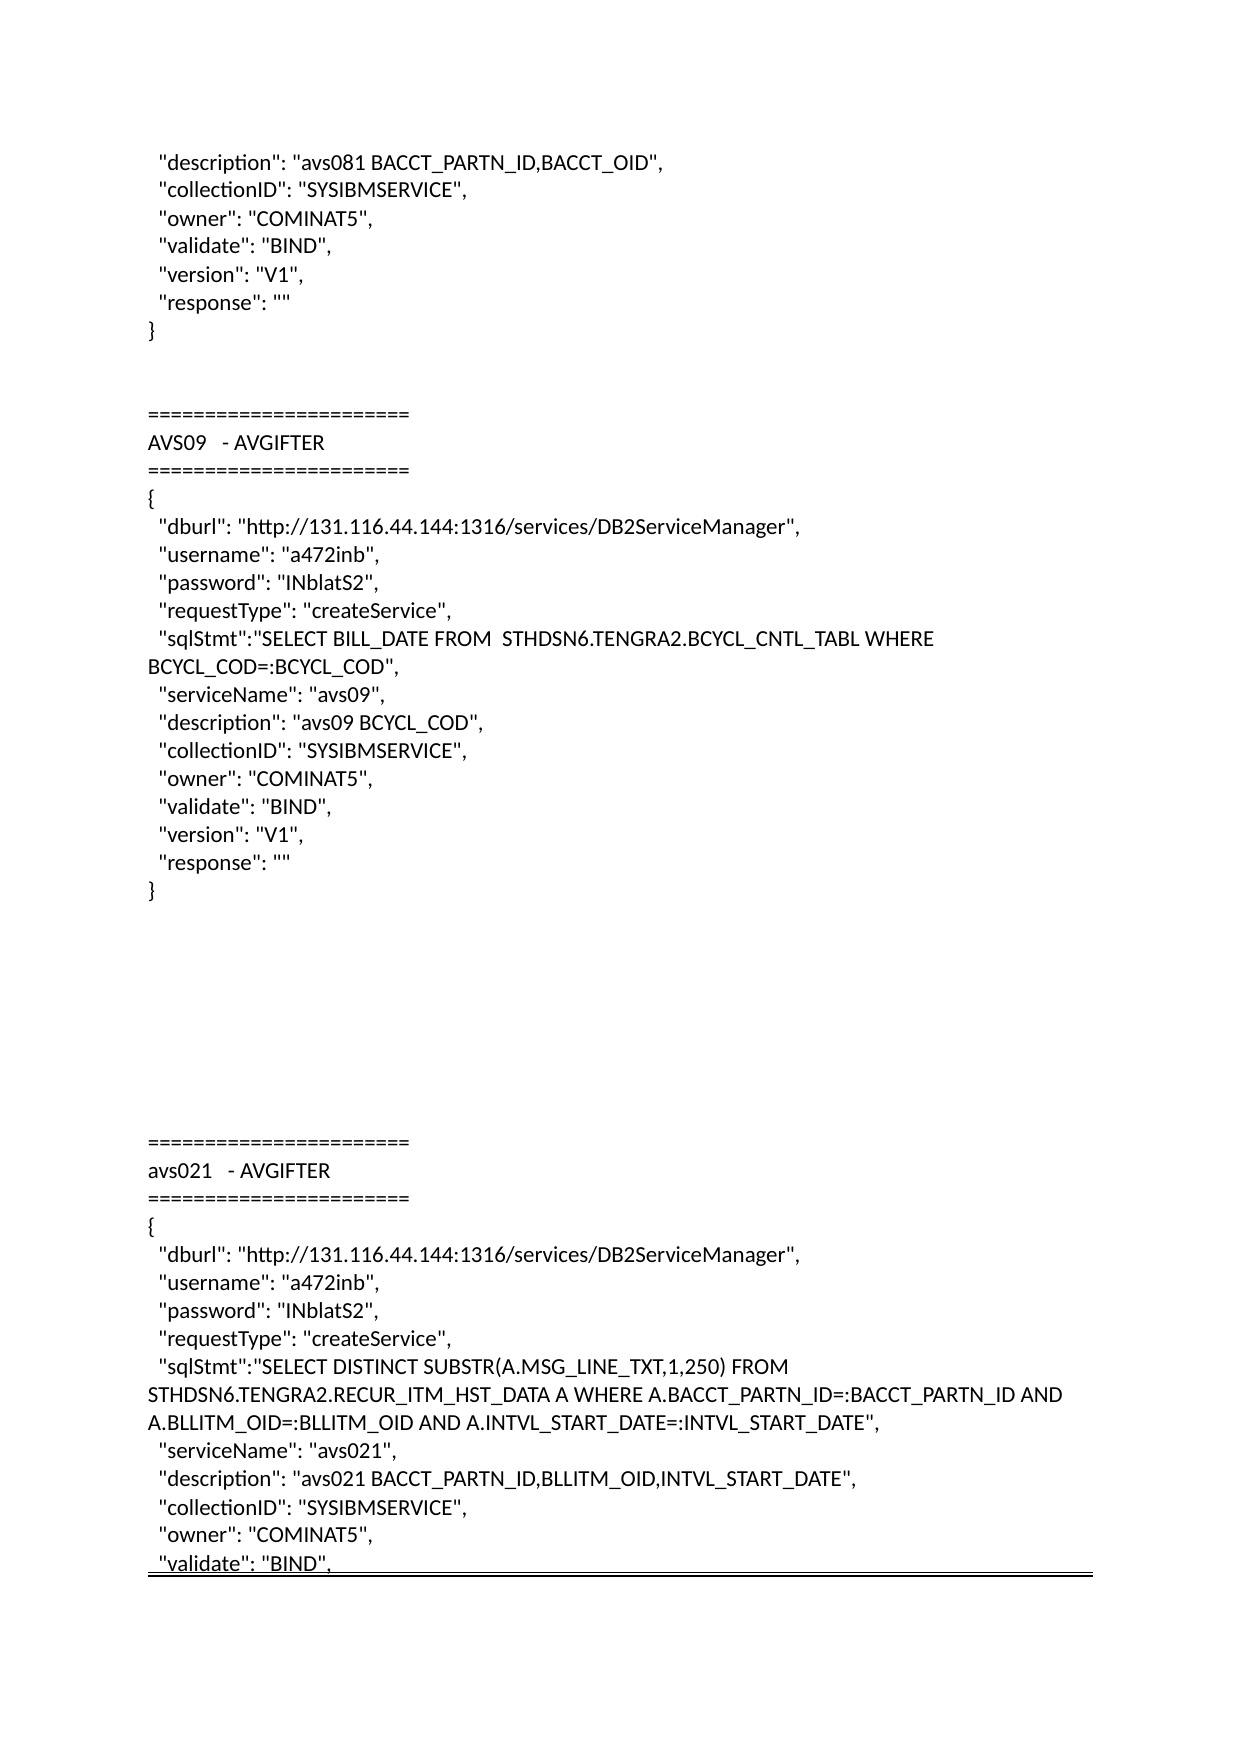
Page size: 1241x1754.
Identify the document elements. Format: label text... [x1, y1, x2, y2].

text "collectionID": "SYSIBMSERVICE", [148, 176, 1093, 204]
text "collectionID": "SYSIBMSERVICE", [148, 736, 1093, 764]
text "username": "a472inb", [148, 1268, 1093, 1296]
text "owner": "COMINAT5", [148, 204, 1093, 232]
text "response": "" [148, 848, 1093, 876]
text ======================= [148, 456, 1093, 484]
text "version": "V1", [148, 820, 1093, 848]
text "owner": "COMINAT5", [148, 764, 1093, 792]
text "dburl": "http://131.116.44.144:1316/services/DB2ServiceManager", [148, 512, 1093, 540]
text "validate": "BIND", [148, 792, 1093, 820]
text } [148, 876, 1093, 904]
text "collectionID": "SYSIBMSERVICE", [148, 1493, 1093, 1521]
text "password": "INblatS2", [148, 568, 1093, 596]
text } [148, 316, 1093, 344]
text "description": "avs081 BACCT_PARTN_ID,BACCT_OID", [148, 148, 1093, 176]
text "validate": "BIND", [148, 232, 1093, 260]
text "response": "" [148, 288, 1093, 316]
text "version": "V1", [148, 260, 1093, 288]
text "serviceName": "avs021", [148, 1437, 1093, 1464]
text "sqlStmt":"SELECT BILL_DATE FROM STHDSN6.TENGRA2.BCYCL_CNTL_TABL WHERE BCYCL_COD=:BCYCL_COD", [148, 624, 1093, 680]
text "validate": "BIND", [148, 1549, 1093, 1572]
text "description": "avs09 BCYCL_COD", [148, 708, 1093, 736]
text { [148, 1212, 1093, 1240]
text ======================= [148, 400, 1093, 428]
text "password": "INblatS2", [148, 1296, 1093, 1324]
text "username": "a472inb", [148, 540, 1093, 568]
text "dburl": "http://131.116.44.144:1316/services/DB2ServiceManager", [148, 1240, 1093, 1268]
text "description": "avs021 BACCT_PARTN_ID,BLLITM_OID,INTVL_START_DATE", [148, 1464, 1093, 1493]
text AVS09 - AVGIFTER [148, 428, 1093, 456]
text "owner": "COMINAT5", [148, 1521, 1093, 1549]
text { [148, 484, 1093, 512]
text "serviceName": "avs09", [148, 680, 1093, 708]
text "requestType": "createService", [148, 596, 1093, 624]
text ======================= [148, 1184, 1093, 1212]
text avs021 - AVGIFTER [148, 1156, 1093, 1184]
text ======================= [148, 1128, 1093, 1156]
text "requestType": "createService", [148, 1324, 1093, 1352]
text "sqlStmt":"SELECT DISTINCT SUBSTR(A.MSG_LINE_TXT,1,250) FROM STHDSN6.TENGRA2.RECUR_ITM_HST_DATA A WHERE A.BACCT_PARTN_ID=:BACCT_PARTN_ID AND A.BLLITM_OID=:BLLITM_OID AND A.INTVL_START_DATE=:INTVL_START_DATE", [148, 1352, 1093, 1437]
